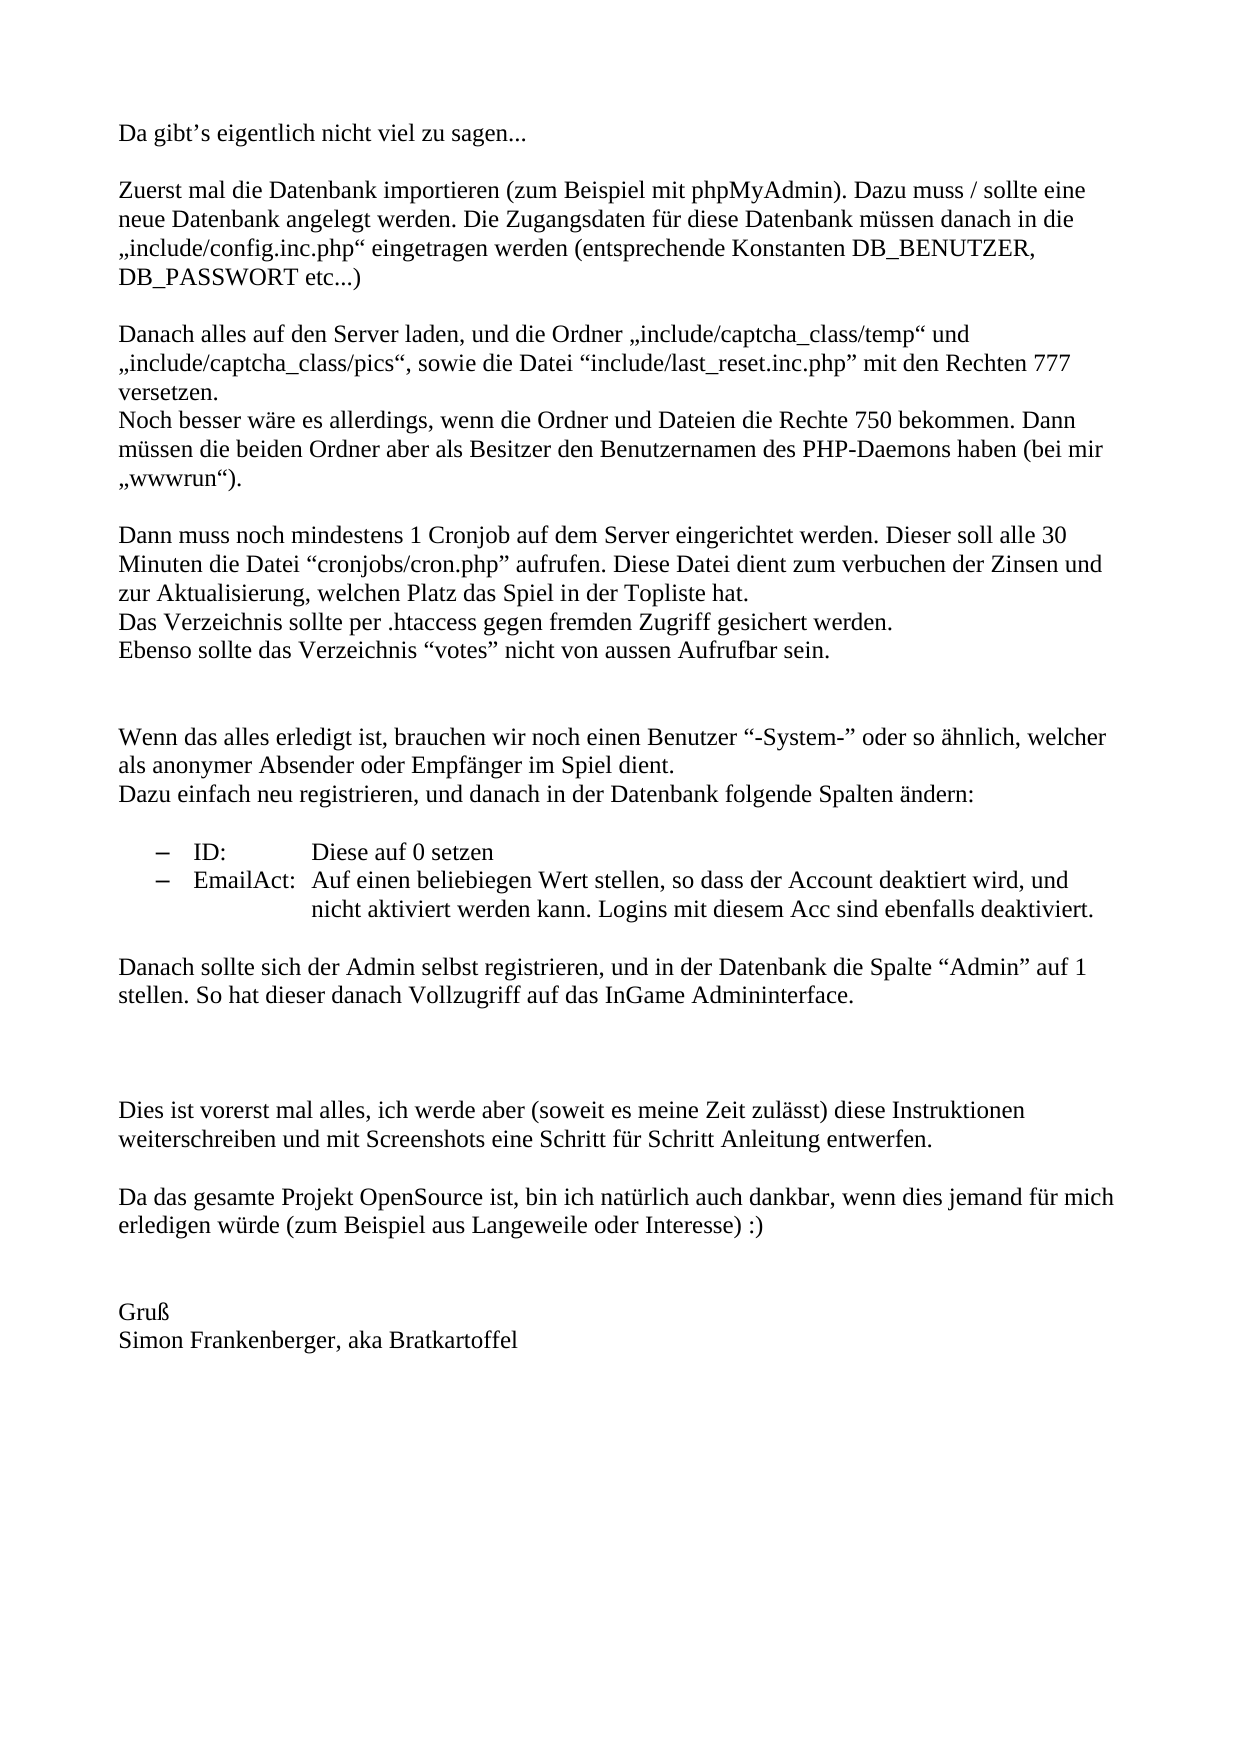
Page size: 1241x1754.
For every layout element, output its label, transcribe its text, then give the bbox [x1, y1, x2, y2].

text Danach alles auf den Server laden, und die Ordner „include/captcha_class/temp“ und „include/captcha_class/pics“, sowie die Datei “include/last_reset.inc.php” mit den Rechten 777 versetzen. [118, 319, 1122, 406]
text Zuerst mal die Datenbank importieren (zum Beispiel mit phpMyAdmin). Dazu muss / sollte eine neue Datenbank angelegt werden. Die Zugangsdaten für diese Datenbank müssen danach in die „include/config.inc.php“ eingetragen werden (entsprechende Konstanten DB_BENUTZER, DB_PASSWORT etc...) [118, 176, 1122, 291]
text Dann muss noch mindestens 1 Cronjob auf dem Server eingerichtet werden. Dieser soll alle 30 Minuten die Datei “cronjobs/cron.php” aufrufen. Diese Datei dient zum verbuchen der Zinsen und zur Aktualisierung, welchen Platz das Spiel in der Topliste hat. [118, 521, 1122, 607]
text Da das gesamte Projekt OpenSource ist, bin ich natürlich auch dankbar, wenn dies jemand für mich erledigen würde (zum Beispiel aus Langeweile oder Interesse) :) [118, 1182, 1122, 1239]
text Gruß [118, 1297, 1122, 1326]
text Simon Frankenberger, aka Bratkartoffel [118, 1326, 1122, 1354]
text Dies ist vorerst mal alles, ich werde aber (soweit es meine Zeit zulässt) diese Instruktionen weiterschreiben und mit Screenshots eine Schritt für Schritt Anleitung entwerfen. [118, 1096, 1122, 1153]
text Ebenso sollte das Verzeichnis “votes” nicht von aussen Aufrufbar sein. [118, 636, 1122, 664]
text Wenn das alles erledigt ist, brauchen wir noch einen Benutzer “-System-” oder so ähnlich, welcher als anonymer Absender oder Empfänger im Spiel dient. [118, 722, 1122, 779]
text Da gibt’s eigentlich nicht viel zu sagen... [118, 118, 1122, 147]
list nicht aktiviert werden kann. Logins mit diesem Acc sind ebenfalls deaktiviert. [156, 894, 1122, 923]
text Noch besser wäre es allerdings, wenn die Ordner und Dateien die Rechte 750 bekommen. Dann müssen die beiden Ordner aber als Besitzer den Benutzernamen des PHP-Daemons haben (bei mir „wwwrun“). [118, 406, 1122, 492]
text Das Verzeichnis sollte per .htaccess gegen fremden Zugriff gesichert werden. [118, 607, 1122, 636]
text Danach sollte sich der Admin selbst registrieren, und in der Datenbank die Spalte “Admin” auf 1 stellen. So hat dieser danach Vollzugriff auf das InGame Admininterface. [118, 952, 1122, 1009]
list ID: Diese auf 0 setzen [156, 837, 1122, 866]
list EmailAct: Auf einen beliebiegen Wert stellen, so dass der Account deaktiert wird, und [156, 866, 1122, 894]
text Dazu einfach neu registrieren, und danach in der Datenbank folgende Spalten ändern: [118, 779, 1122, 808]
